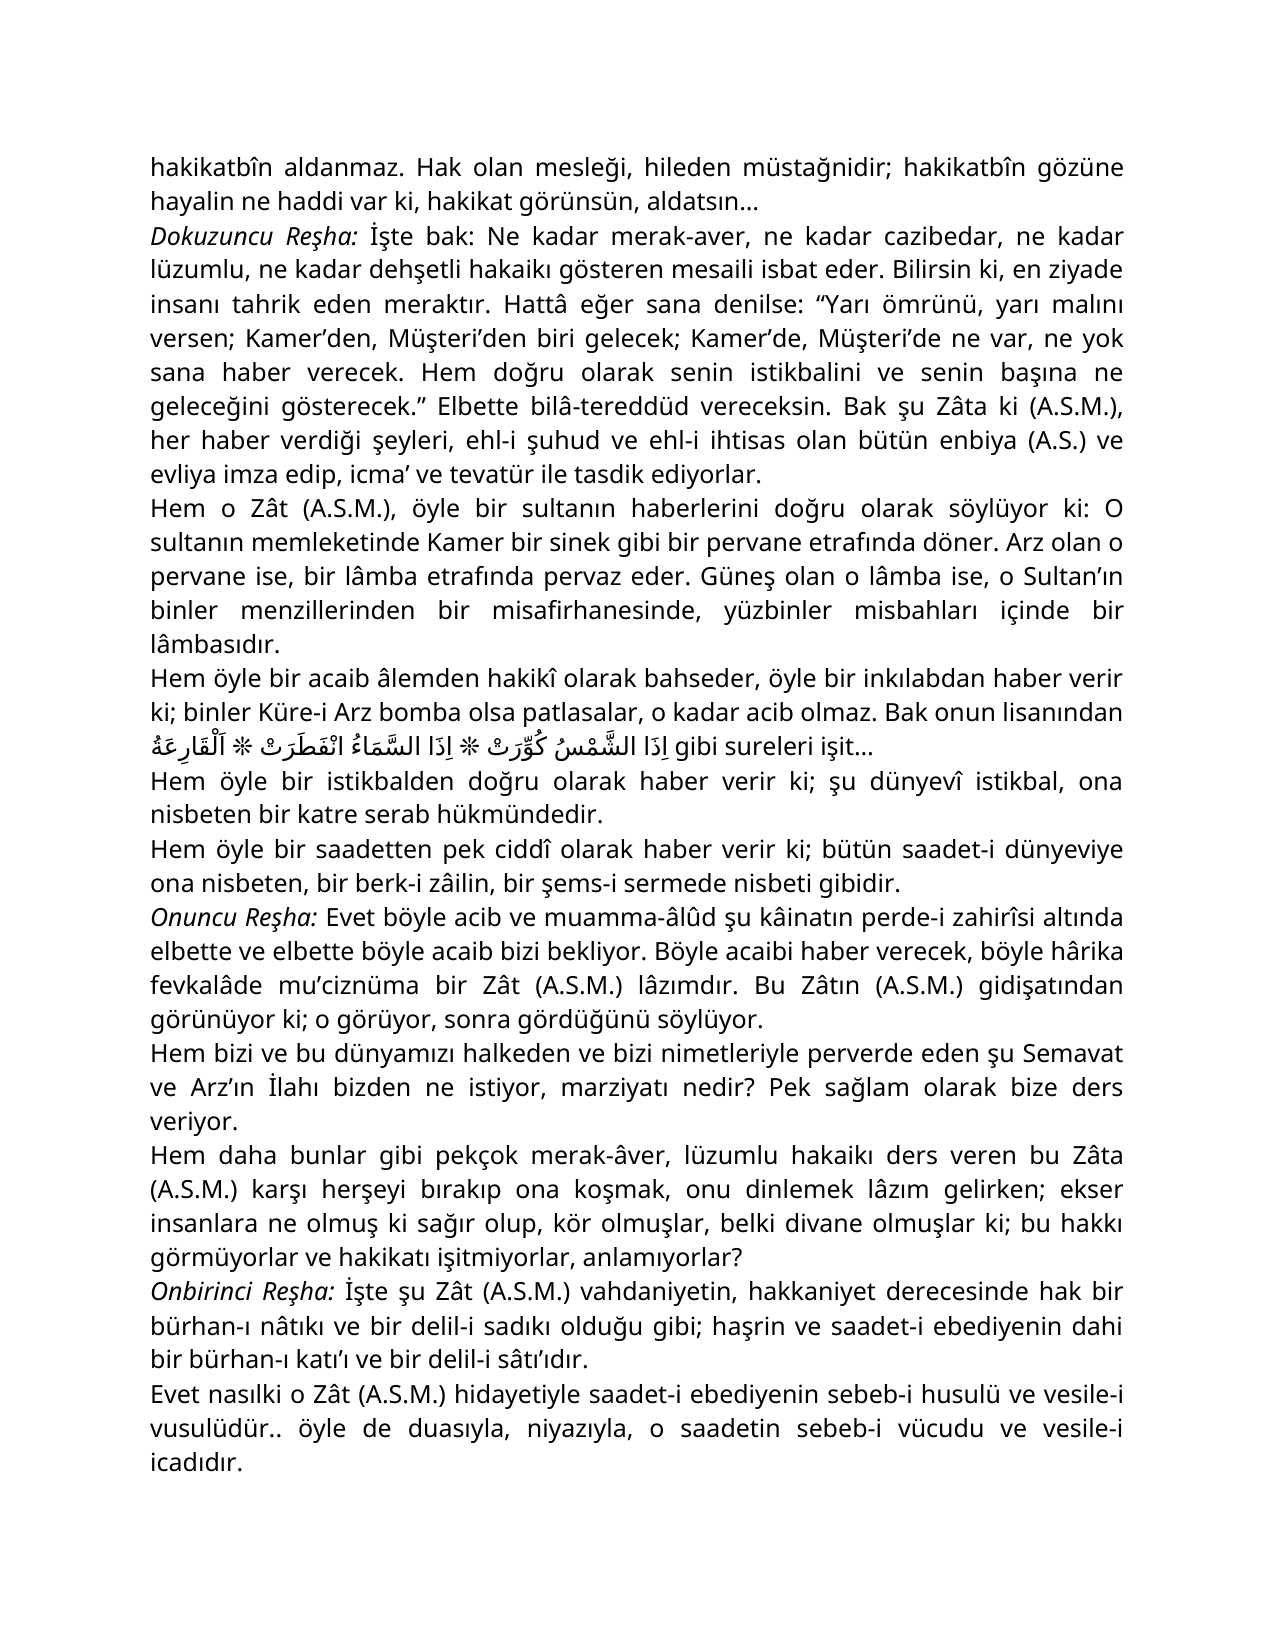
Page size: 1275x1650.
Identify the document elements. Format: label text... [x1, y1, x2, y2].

text Onbirinci Reşha: İşte şu Zât (A.S.M.) vahdaniyetin, hakkaniyet derecesinde hak bir bürhan-ı nâtıkı ve bir delil-i sadıkı olduğu gibi; haşrin ve saadet-i ebediyenin dahi bir bürhan-ı katı’ı ve bir delil-i sâtı’ıdır. [150, 1274, 1125, 1376]
text Dokuzuncu Reşha: İşte bak: Ne kadar merak-aver, ne kadar cazibedar, ne kadar lüzumlu, ne kadar dehşetli hakaikı gösteren mesaili isbat eder. Bilirsin ki, en ziyade insanı tahrik eden meraktır. Hattâ eğer sana denilse: “Yarı ömrünü, yarı malını versen; Kamer’den, Müşteri’den biri gelecek; Kamer’de, Müşteri’de ne var, ne yok sana haber verecek. Hem doğru olarak senin istikbalini ve senin başına ne geleceğini gösterecek.” Elbette bilâ-tereddüd vereceksin. Bak şu Zâta ki (A.S.M.), her haber verdiği şeyleri, ehl-i şuhud ve ehl-i ihtisas olan bütün enbiya (A.S.) ve evliya imza edip, icma’ ve tevatür ile tasdik ediyorlar. [150, 218, 1125, 491]
text Hem öyle bir saadetten pek ciddî olarak haber verir ki; bütün saadet-i dünyeviye ona nisbeten, bir berk-i zâilin, bir şems-i sermede nisbeti gibidir. [150, 831, 1125, 899]
text Hem öyle bir acaib âlemden hakikî olarak bahseder, öyle bir inkılabdan haber verir ki; binler Küre-i Arz bomba olsa patlasalar, o kadar acib olmaz. Bak onun lisanından اِذَا الشَّمْسُ كُوِّرَتْ ❊ اِذَا السَّمَاءُ انْفَطَرَتْ ❊ اَلْقَارِعَةُ gibi sureleri işit… [150, 661, 1125, 763]
text Hem öyle bir istikbalden doğru olarak haber verir ki; şu dünyevî istikbal, ona nisbeten bir katre serab hükmündedir. [150, 763, 1125, 831]
text Onuncu Reşha: Evet böyle acib ve muamma-âlûd şu kâinatın perde-i zahirîsi altında elbette ve elbette böyle acaib bizi bekliyor. Böyle acaibi haber verecek, böyle hârika fevkalâde mu’ciznüma bir Zât (A.S.M.) lâzımdır. Bu Zâtın (A.S.M.) gidişatından görünüyor ki; o görüyor, sonra gördüğünü söylüyor. [150, 899, 1125, 1036]
text Hem bizi ve bu dünyamızı halkeden ve bizi nimetleriyle perverde eden şu Semavat ve Arz’ın İlahı bizden ne istiyor, marziyatı nedir? Pek sağlam olarak bize ders veriyor. [150, 1036, 1125, 1138]
text Şimdi bak bu Zâta (A.S.M.); pek büyük bir vazifede, pek büyük bir vazifedar olarak, pek büyük bir haysiyetle, pek büyük bir emniyete muhtaç olduğu bir halde, pek büyük bir cemaatte, pek büyük husumet karşısında, pek büyük mes’elelerde, pek büyük bir davada, büyük bir serbestiyetle, bilâ-perva, bilâ-tereddüd, bilâ-hicab, telaşsız, samimî bir safvetle, büyük bir ciddiyetle, hasımlarının damarlarına dokunduracak şedid ve ulvî bir surette söylediği sözlerinde hiç hilaf bulunabilir mi? Hiç hile karışması mümkün müdür? Kellâ! اِنْ هُوَ اِلاَّ وَحْىٌ يُوحَى Evet hak aldatmaz, hakikatbîn aldanmaz. Hak olan mesleği, hileden müstağnidir; hakikatbîn gözüne hayalin ne haddi var ki, hakikat görünsün, aldatsın… [150, 150, 1125, 218]
text Hem o Zât (A.S.M.), öyle bir sultanın haberlerini doğru olarak söylüyor ki: O sultanın memleketinde Kamer bir sinek gibi bir pervane etrafında döner. Arz olan o pervane ise, bir lâmba etrafında pervaz eder. Güneş olan o lâmba ise, o Sultan’ın binler menzillerinden bir misafirhanesinde, yüzbinler misbahları içinde bir lâmbasıdır. [150, 491, 1125, 661]
text Hem daha bunlar gibi pekçok merak-âver, lüzumlu hakaikı ders veren bu Zâta (A.S.M.) karşı herşeyi bırakıp ona koşmak, onu dinlemek lâzım gelirken; ekser insanlara ne olmuş ki sağır olup, kör olmuşlar, belki divane olmuşlar ki; bu hakkı görmüyorlar ve hakikatı işitmiyorlar, anlamıyorlar? [150, 1138, 1125, 1274]
text Evet nasılki o Zât (A.S.M.) hidayetiyle saadet-i ebediyenin sebeb-i husulü ve vesile-i vusulüdür.. öyle de duasıyla, niyazıyla, o saadetin sebeb-i vücudu ve vesile-i icadıdır. [150, 1376, 1125, 1478]
